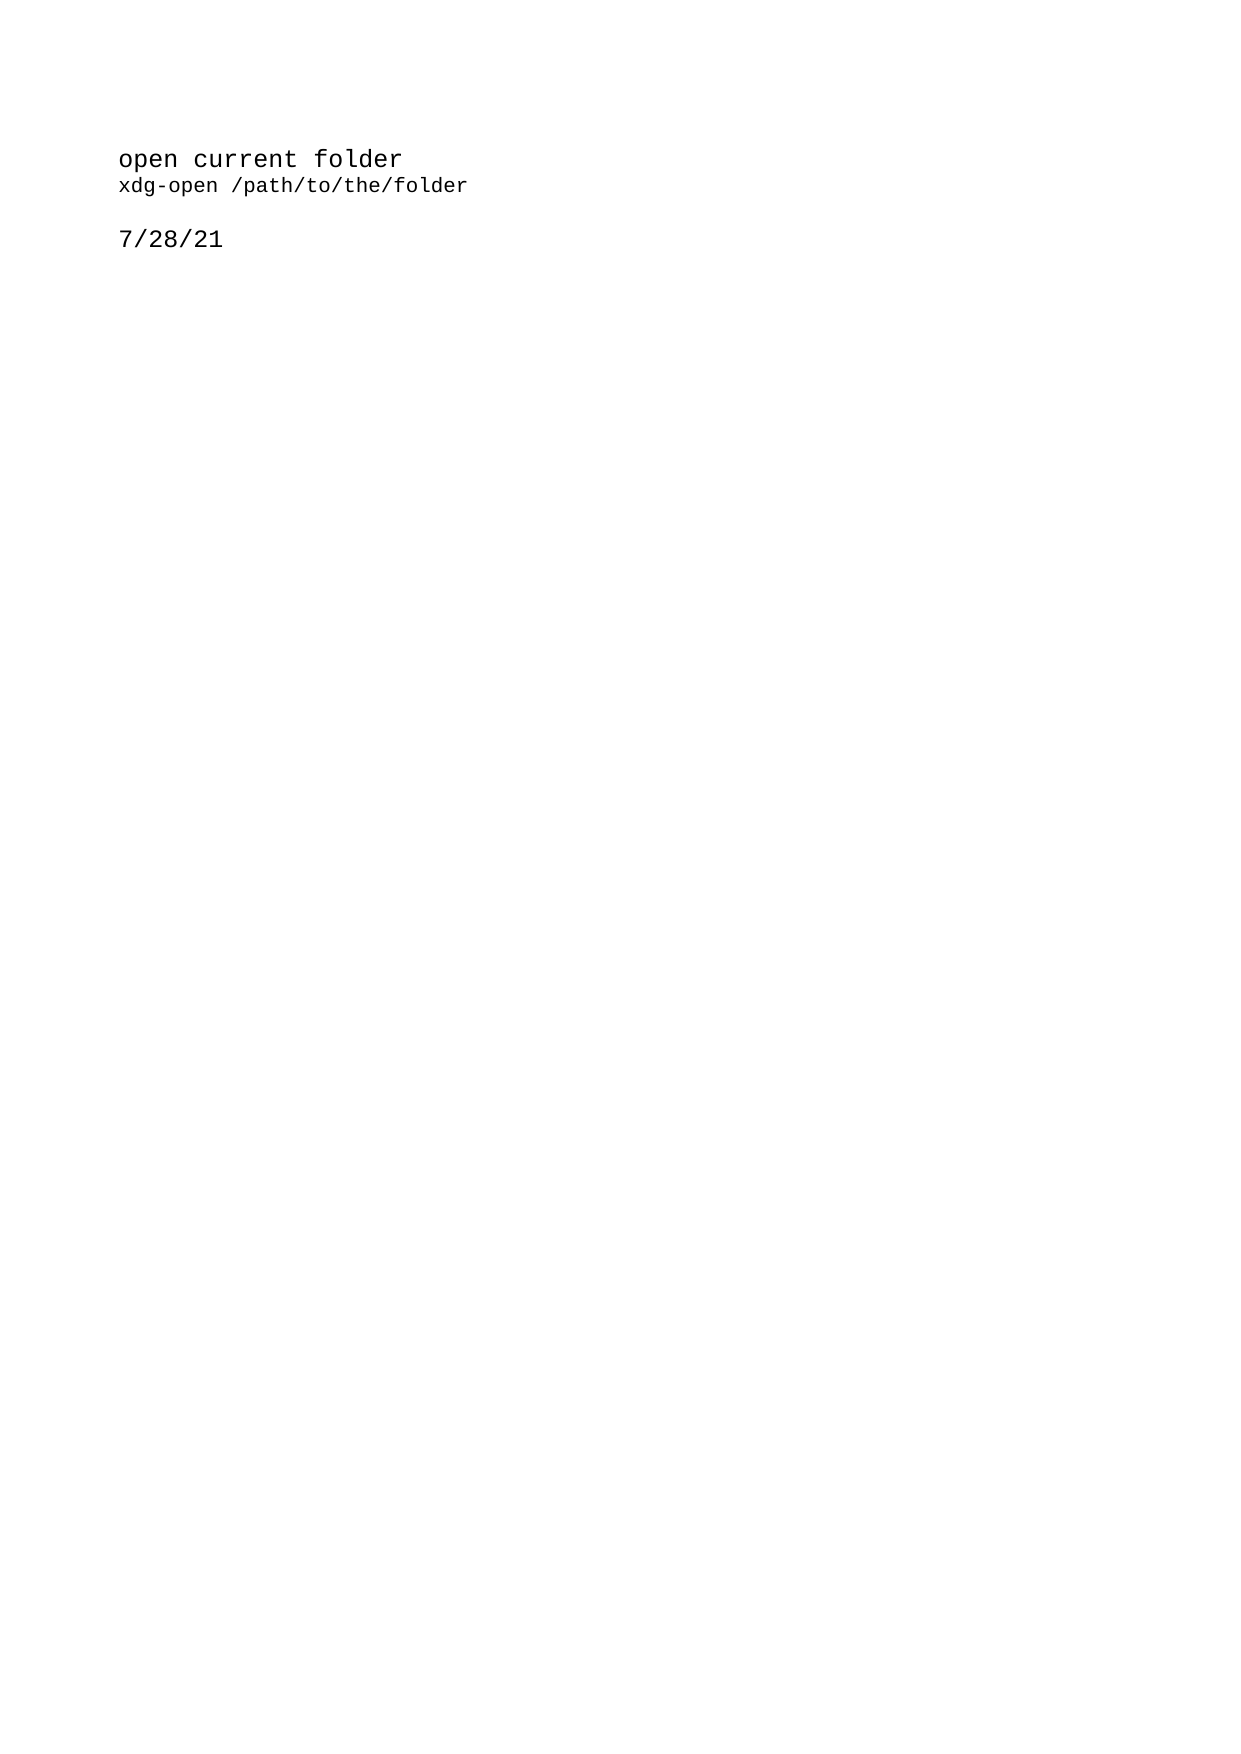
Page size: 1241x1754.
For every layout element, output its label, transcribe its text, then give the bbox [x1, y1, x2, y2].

text xdg-open /path/to/the/folder [118, 175, 1122, 198]
text 7/28/21 [118, 227, 1122, 255]
text open current folder [118, 146, 1122, 175]
